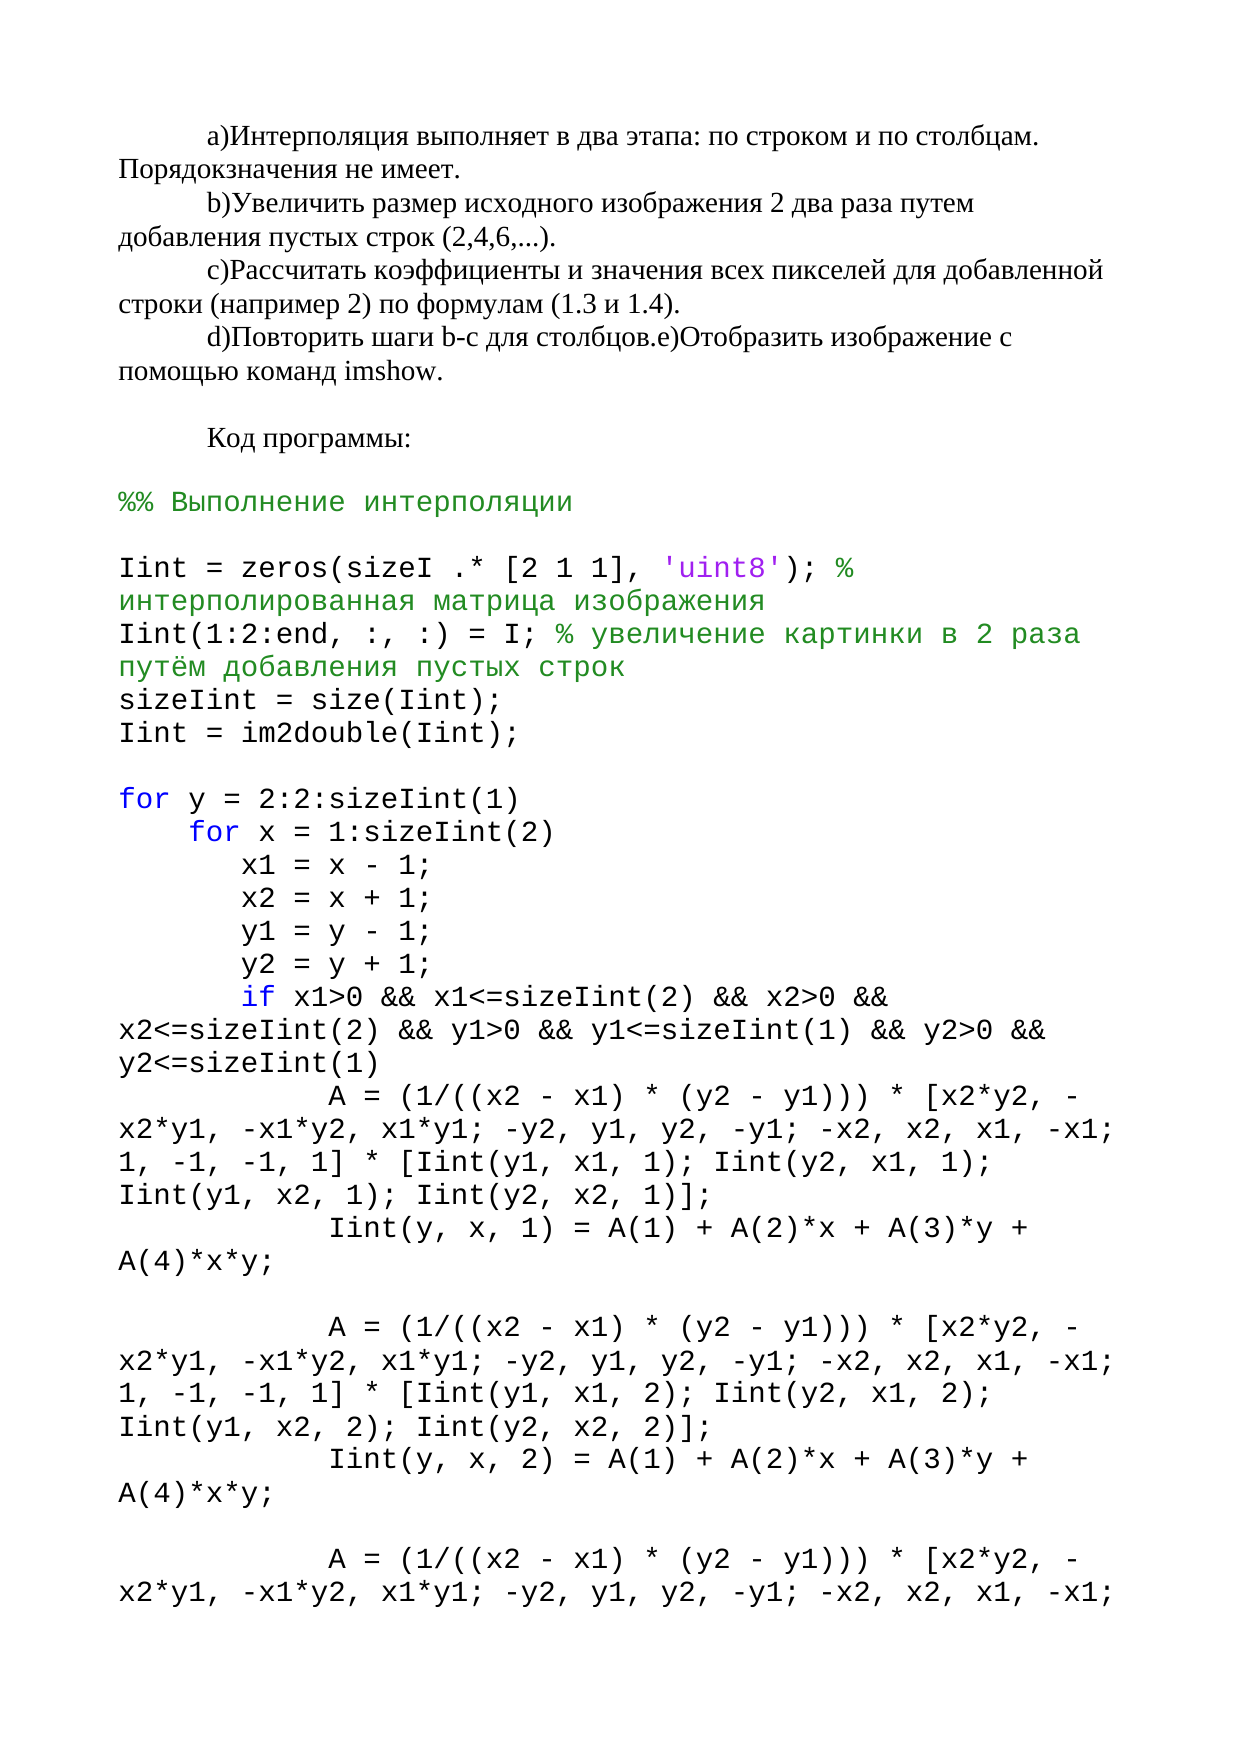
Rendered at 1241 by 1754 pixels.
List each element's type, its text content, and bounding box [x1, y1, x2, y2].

text d)Повторить шаги b-c для столбцов.e)Отобразить изображение с помощью команд imshow. [118, 319, 1122, 386]
text Iint(y, x, 1) = A(1) + A(2)*x + A(3)*y + A(4)*x*y; [118, 1213, 1122, 1279]
text Iint = im2double(Iint); [118, 718, 1122, 751]
text if x1>0 && x1<=sizeIint(2) && x2>0 && x2<=sizeIint(2) && y1>0 && y1<=sizeIint(1) && y2>0 && y2<=sizeIint(1) [118, 982, 1122, 1081]
text A = (1/((x2 - x1) * (y2 - y1))) * [x2*y2, -x2*y1, -x1*y2, x1*y1; -y2, y1, y2, -y1; -x2, x2, x1, -x1; [118, 1544, 1122, 1610]
text %% Выполнение интерполяции [118, 487, 1122, 520]
text Iint(1:2:end, :, :) = I; % увеличение картинки в 2 раза путём добавления пустых строк [118, 619, 1122, 685]
text A = (1/((x2 - x1) * (y2 - y1))) * [x2*y2, -x2*y1, -x1*y2, x1*y1; -y2, y1, y2, -y1; -x2, x2, x1, -x1; 1, -1, -1, 1] * [Iint(y1, x1, 2); Iint(y2, x1, 2); Iint(y1, x2, 2); Iint(y2, x2, 2)]; [118, 1313, 1122, 1445]
text x1 = x - 1; [118, 850, 1122, 883]
text sizeIint = size(Iint); [118, 685, 1122, 718]
text A = (1/((x2 - x1) * (y2 - y1))) * [x2*y2, -x2*y1, -x1*y2, x1*y1; -y2, y1, y2, -y1; -x2, x2, x1, -x1; 1, -1, -1, 1] * [Iint(y1, x1, 1); Iint(y2, x1, 1); Iint(y1, x2, 1); Iint(y2, x2, 1)]; [118, 1081, 1122, 1213]
text y2 = y + 1; [118, 949, 1122, 982]
text for x = 1:sizeIint(2) [118, 817, 1122, 850]
text a)Интерполяция выполняет в два этапа: по строком и по столбцам. Порядокзначения не имеет. [118, 118, 1122, 185]
text for y = 2:2:sizeIint(1) [118, 784, 1122, 817]
text Iint(y, x, 2) = A(1) + A(2)*x + A(3)*y + A(4)*x*y; [118, 1445, 1122, 1511]
text b)Увеличить размер исходного изображения 2 два раза путем добавления пустых строк (2,4,6,...). [118, 185, 1122, 252]
text Код программы: [118, 420, 1122, 453]
text x2 = x + 1; [118, 883, 1122, 916]
text c)Рассчитать коэффициенты и значения всех пикселей для добавленной строки (например 2) по формулам (1.3 и 1.4). [118, 252, 1122, 319]
text Iint = zeros(sizeI .* [2 1 1], 'uint8'); % интерполированная матрица изображения [118, 553, 1122, 619]
text y1 = y - 1; [118, 916, 1122, 949]
